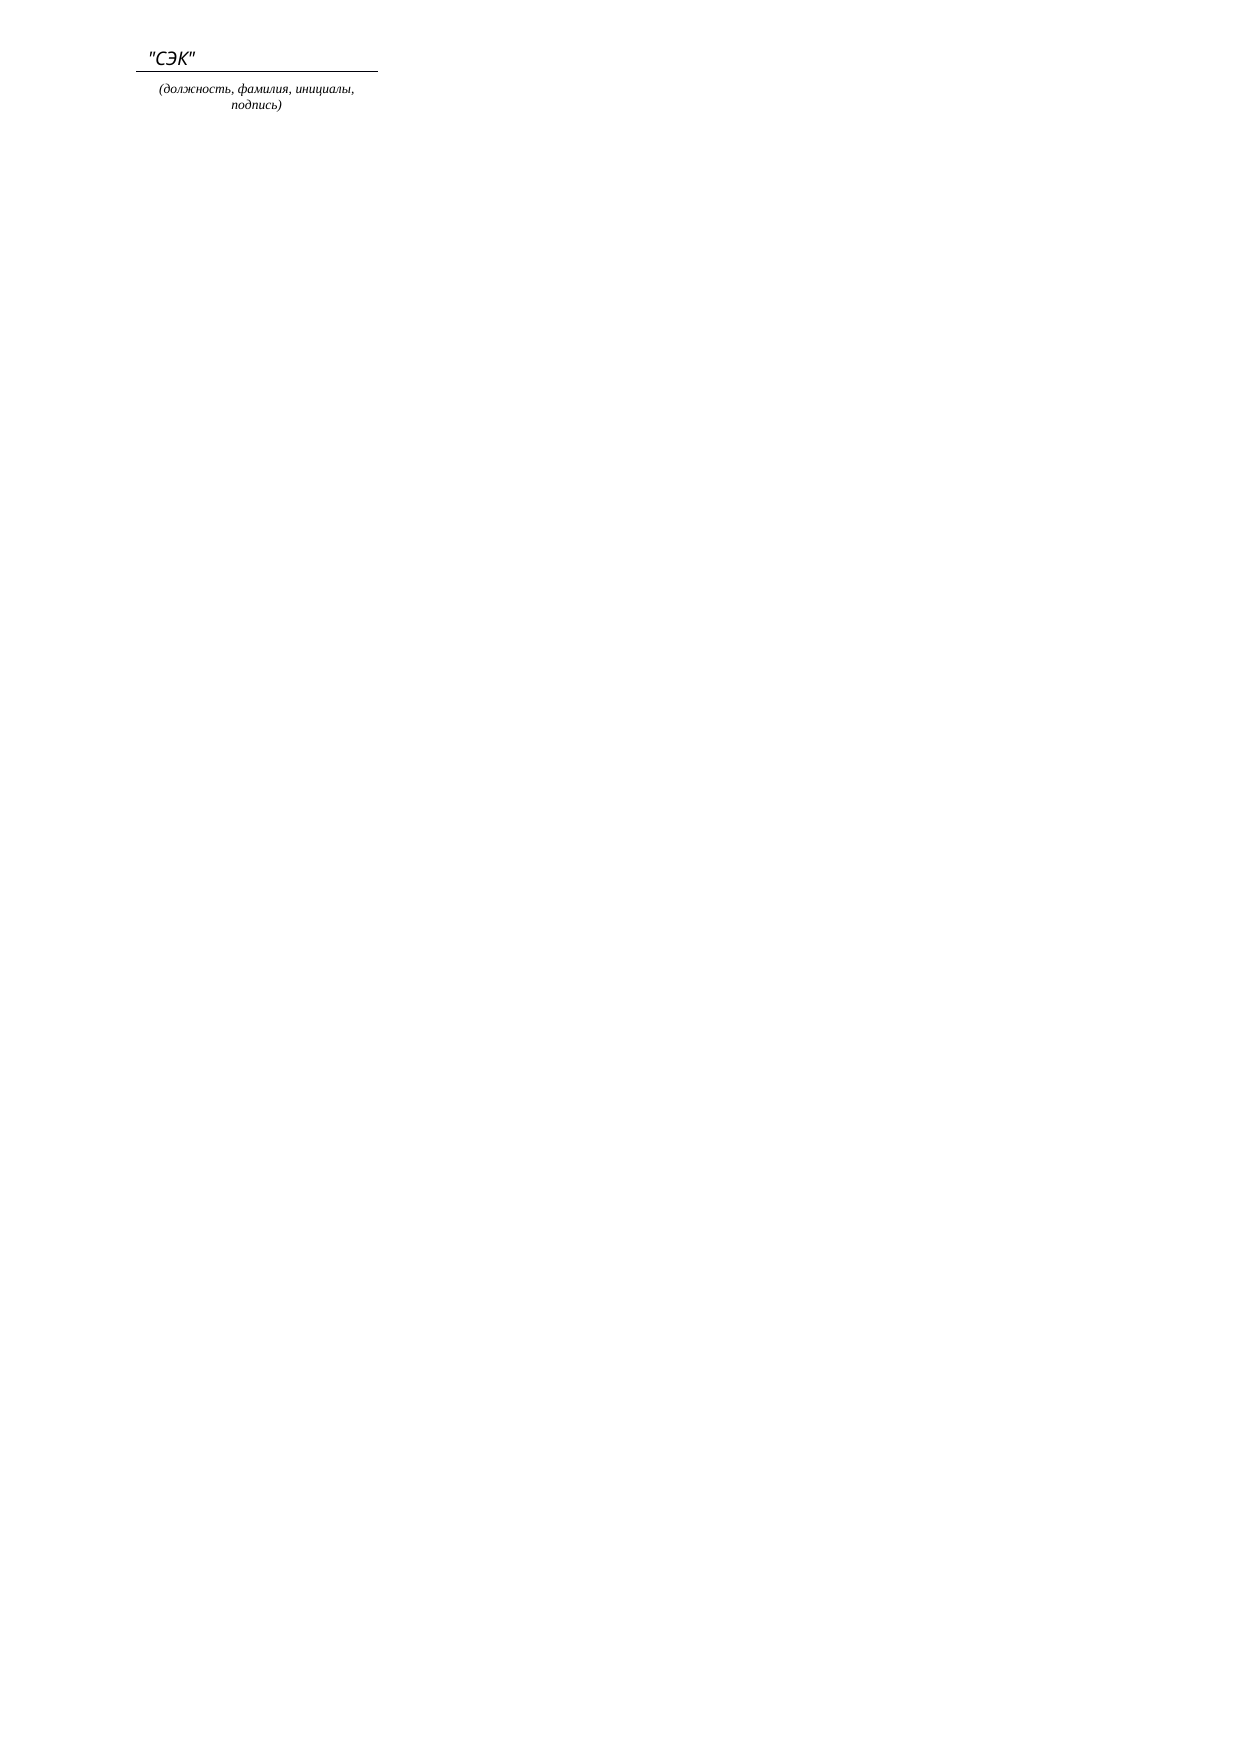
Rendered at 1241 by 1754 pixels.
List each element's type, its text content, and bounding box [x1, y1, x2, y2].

table_cell [1134, 121, 1240, 147]
table_cell [386, 121, 511, 147]
table_cell [378, 71, 1240, 121]
table_cell (должность, фамилия, инициалы, подпись) [136, 72, 378, 121]
table_cell [635, 121, 760, 147]
table_cell [1009, 121, 1134, 147]
table_cell [378, 44, 1240, 71]
table_cell [885, 121, 1009, 147]
table_cell "СЭК" [136, 44, 378, 71]
table_cell [511, 121, 635, 147]
table_cell [760, 121, 885, 147]
table_cell [136, 121, 378, 147]
table_cell [378, 121, 386, 147]
